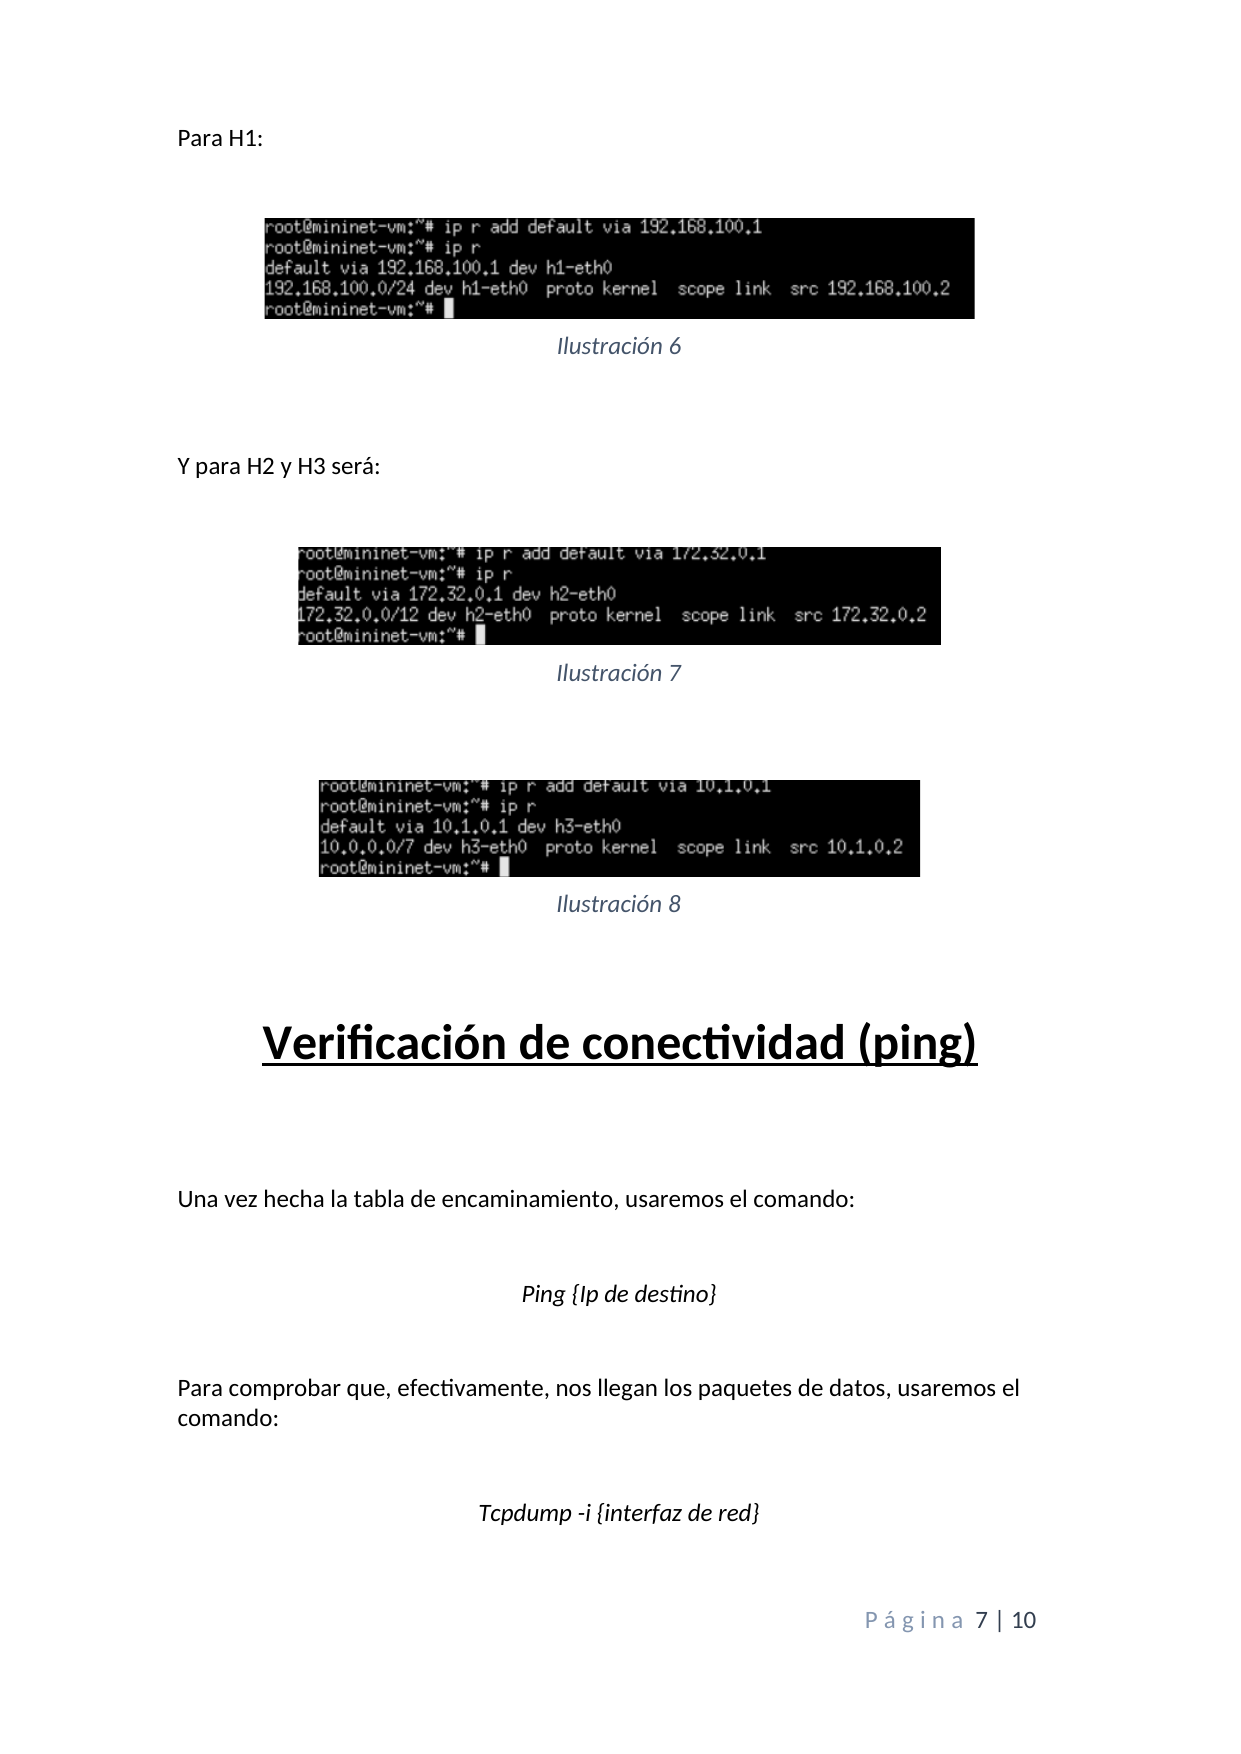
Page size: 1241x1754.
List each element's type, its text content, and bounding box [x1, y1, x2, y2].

text Verificación de conectividad (ping) [177, 1011, 1063, 1072]
text Ilustración 7 [297, 657, 943, 687]
text Para comprobar que, efectivamente, nos llegan los paquetes de datos, usaremos el comando: [177, 1372, 1063, 1433]
text Para H1: [177, 122, 1063, 153]
text Tcpdump -i {interfaz de red} [177, 1497, 1063, 1527]
text Ilustración 8 [317, 888, 922, 918]
text Ping {Ip de destino} [177, 1278, 1063, 1308]
text Y para H2 y H3 será: [177, 450, 1063, 481]
text Ilustración 6 [263, 331, 977, 361]
text Una vez hecha la tabla de encaminamiento, usaremos el comando: [177, 1183, 1063, 1214]
